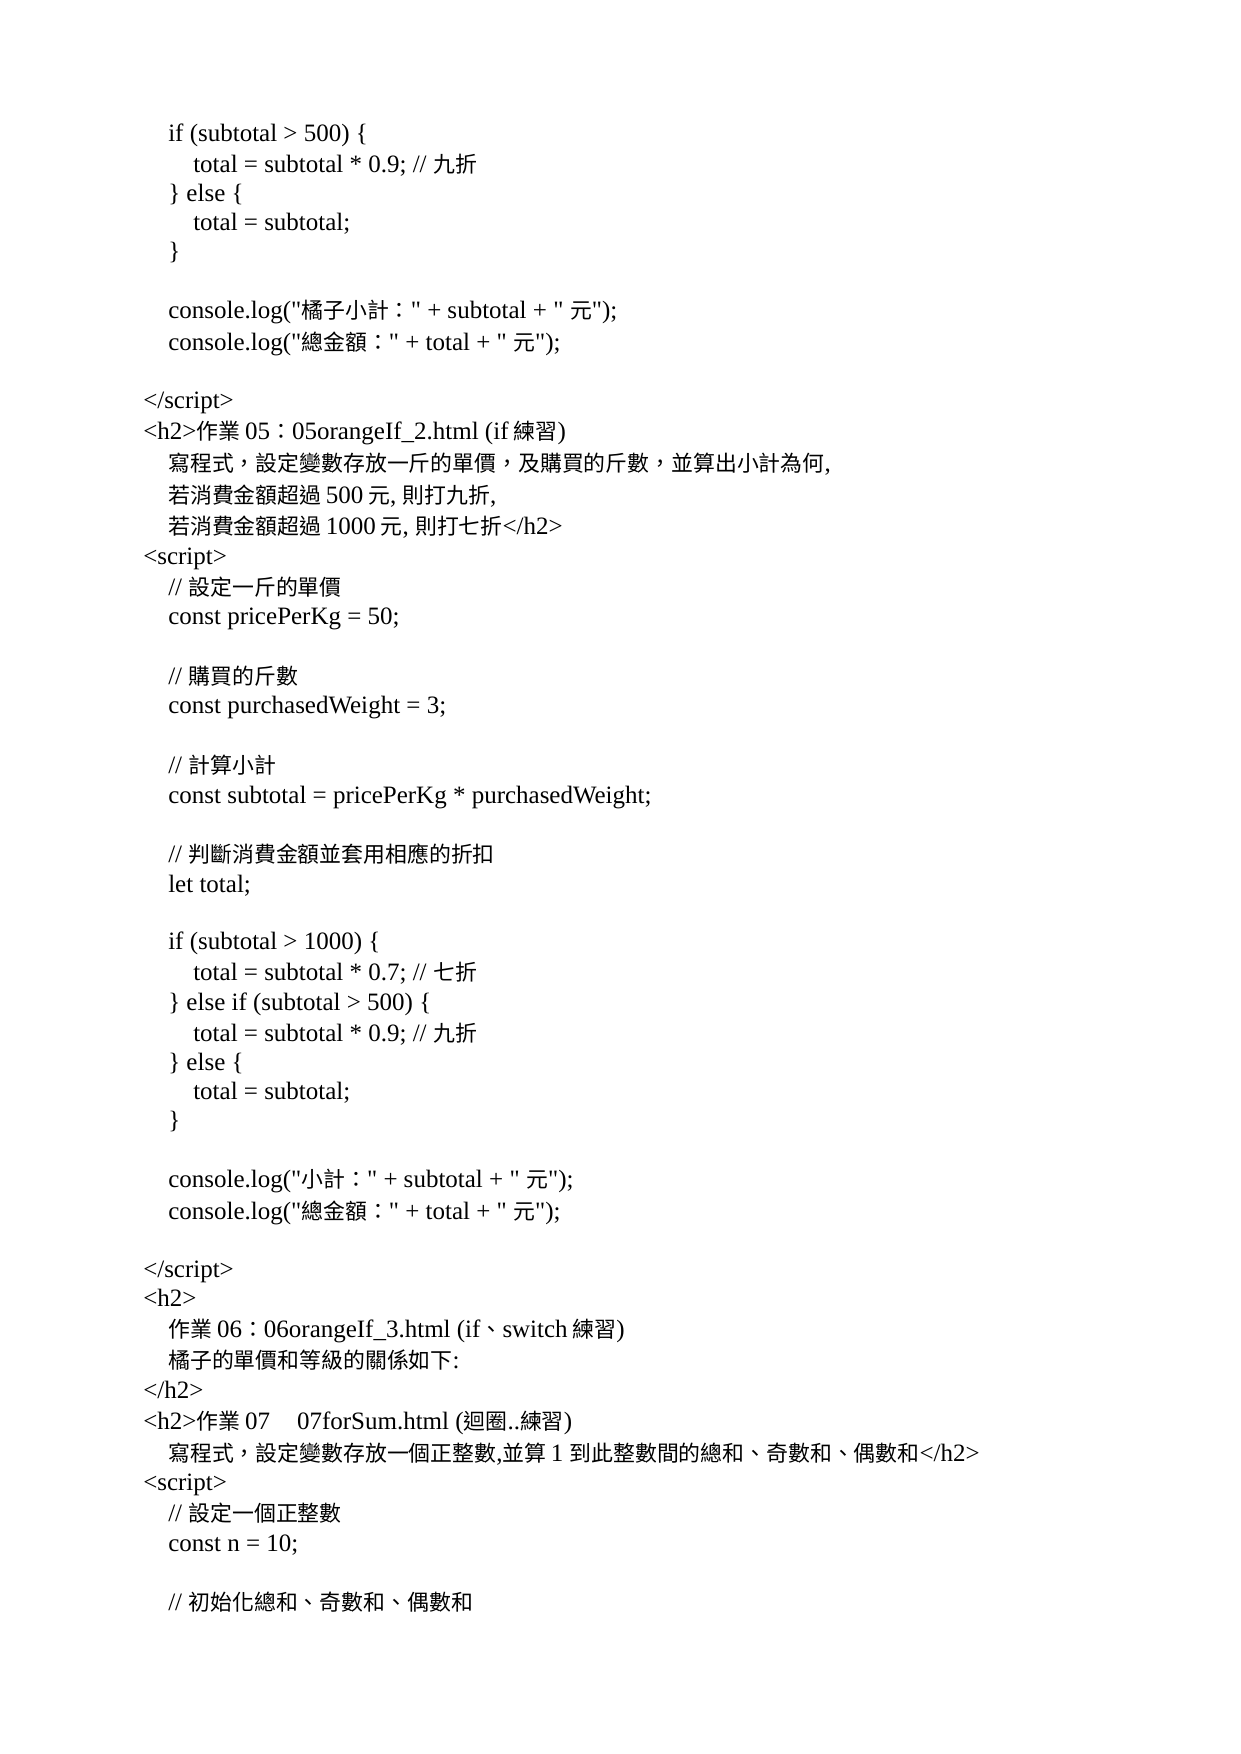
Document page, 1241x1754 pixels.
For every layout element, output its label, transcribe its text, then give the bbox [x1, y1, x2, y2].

text if (subtotal > 1000) { [118, 926, 1122, 955]
text // 判斷消費金額並套用相應的折扣 [118, 837, 1122, 869]
text 寫程式，設定變數存放一個正整數,並算1 到此整數間的總和、奇數和、偶數和</h2> [118, 1436, 1122, 1467]
text } [118, 1105, 1122, 1133]
text const pricePerKg = 50; [118, 601, 1122, 630]
text <h2>作業 07 07forSum.html (迴圈..練習) [118, 1404, 1122, 1436]
text } [118, 236, 1122, 265]
text total = subtotal * 0.7; // 七折 [118, 955, 1122, 987]
text </script> [118, 1254, 1122, 1283]
text </script> [118, 386, 1122, 414]
text const subtotal = pricePerKg * purchasedWeight; [118, 780, 1122, 808]
text let total; [118, 869, 1122, 898]
text 橘子的單價和等級的關係如下: [118, 1343, 1122, 1375]
text 若消費金額超過1000元, 則打七折</h2> [118, 509, 1122, 541]
text console.log("小計：" + subtotal + " 元"); [118, 1162, 1122, 1194]
text if (subtotal > 500) { [118, 118, 1122, 147]
text total = subtotal; [118, 207, 1122, 236]
text total = subtotal * 0.9; // 九折 [118, 1016, 1122, 1047]
text } else if (subtotal > 500) { [118, 987, 1122, 1016]
text console.log("橘子小計：" + subtotal + " 元"); [118, 293, 1122, 325]
text <script> [118, 541, 1122, 570]
text <script> [118, 1467, 1122, 1496]
text // 設定一個正整數 [118, 1496, 1122, 1528]
text } else { [118, 178, 1122, 207]
text console.log("總金額：" + total + " 元"); [118, 1194, 1122, 1226]
text // 設定一斤的單價 [118, 570, 1122, 601]
text const purchasedWeight = 3; [118, 691, 1122, 719]
text const n = 10; [118, 1528, 1122, 1556]
text </h2> [118, 1375, 1122, 1404]
text // 購買的斤數 [118, 659, 1122, 691]
text // 初始化總和、奇數和、偶數和 [118, 1585, 1122, 1617]
text 寫程式，設定變數存放一斤的單價，及購買的斤數，並算出小計為何, [118, 446, 1122, 478]
text total = subtotal; [118, 1076, 1122, 1105]
text console.log("總金額：" + total + " 元"); [118, 325, 1122, 357]
text total = subtotal * 0.9; // 九折 [118, 147, 1122, 178]
text <h2>作業 05：05orangeIf_2.html (if練習) [118, 414, 1122, 446]
text 作業 06：06orangeIf_3.html (if、switch練習) [118, 1312, 1122, 1343]
text // 計算小計 [118, 748, 1122, 780]
text 若消費金額超過500元, 則打九折, [118, 478, 1122, 509]
text } else { [118, 1047, 1122, 1076]
text <h2> [118, 1283, 1122, 1312]
